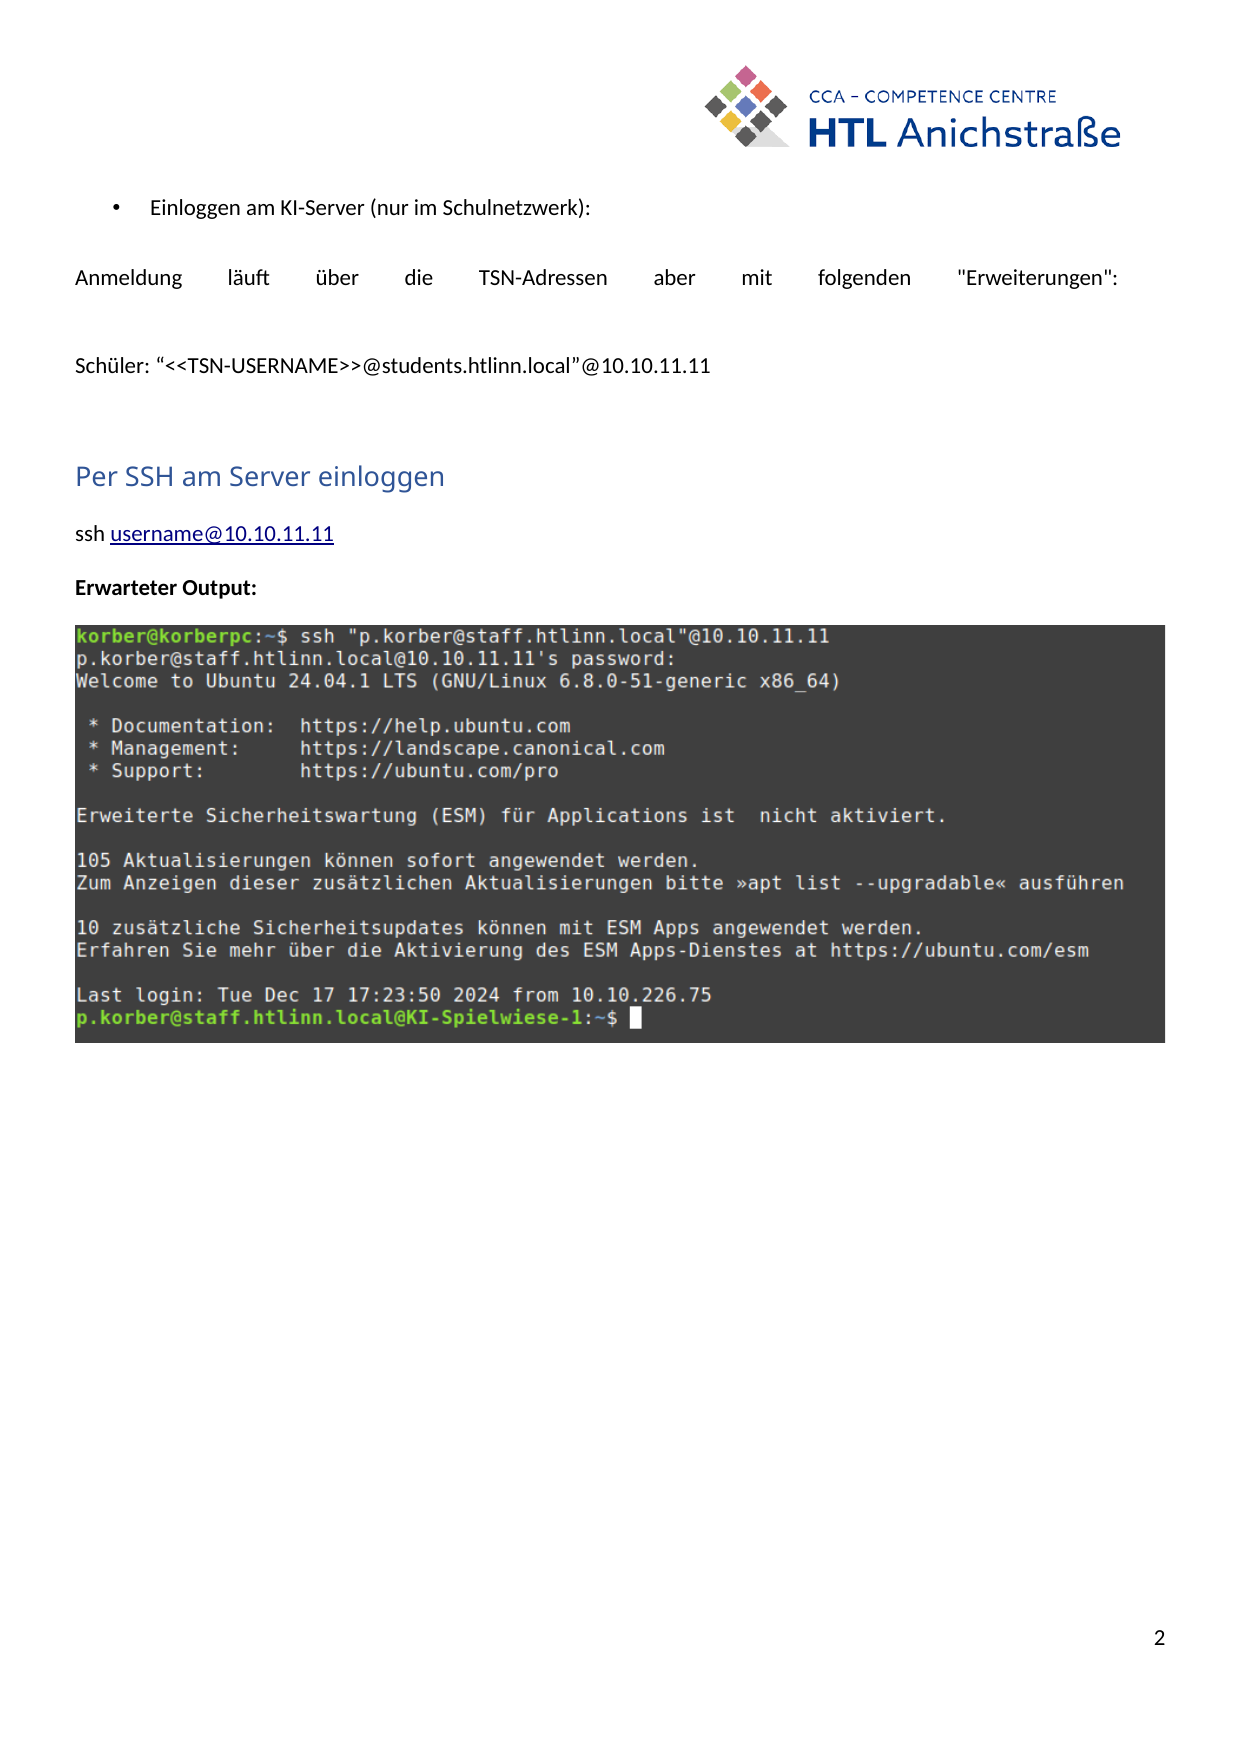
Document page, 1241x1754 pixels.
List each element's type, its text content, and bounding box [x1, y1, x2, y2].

list Einloggen am KI-Server (nur im Schulnetzwerk): [112, 193, 1165, 221]
picture [703, 65, 1121, 147]
picture [75, 625, 1166, 1043]
text Erwarteter Output: [75, 573, 1165, 601]
text Anmeldung läuft über die TSN-Adressen aber mit folgenden "Erweiterungen": Schüler: “<<TSN-USERNAME>>@students.htlinn.local”@10.10.11.11 [75, 263, 1165, 379]
subtitle Per SSH am Server einloggen [75, 457, 1165, 494]
text ssh username@10.10.11.11 [75, 519, 1165, 547]
